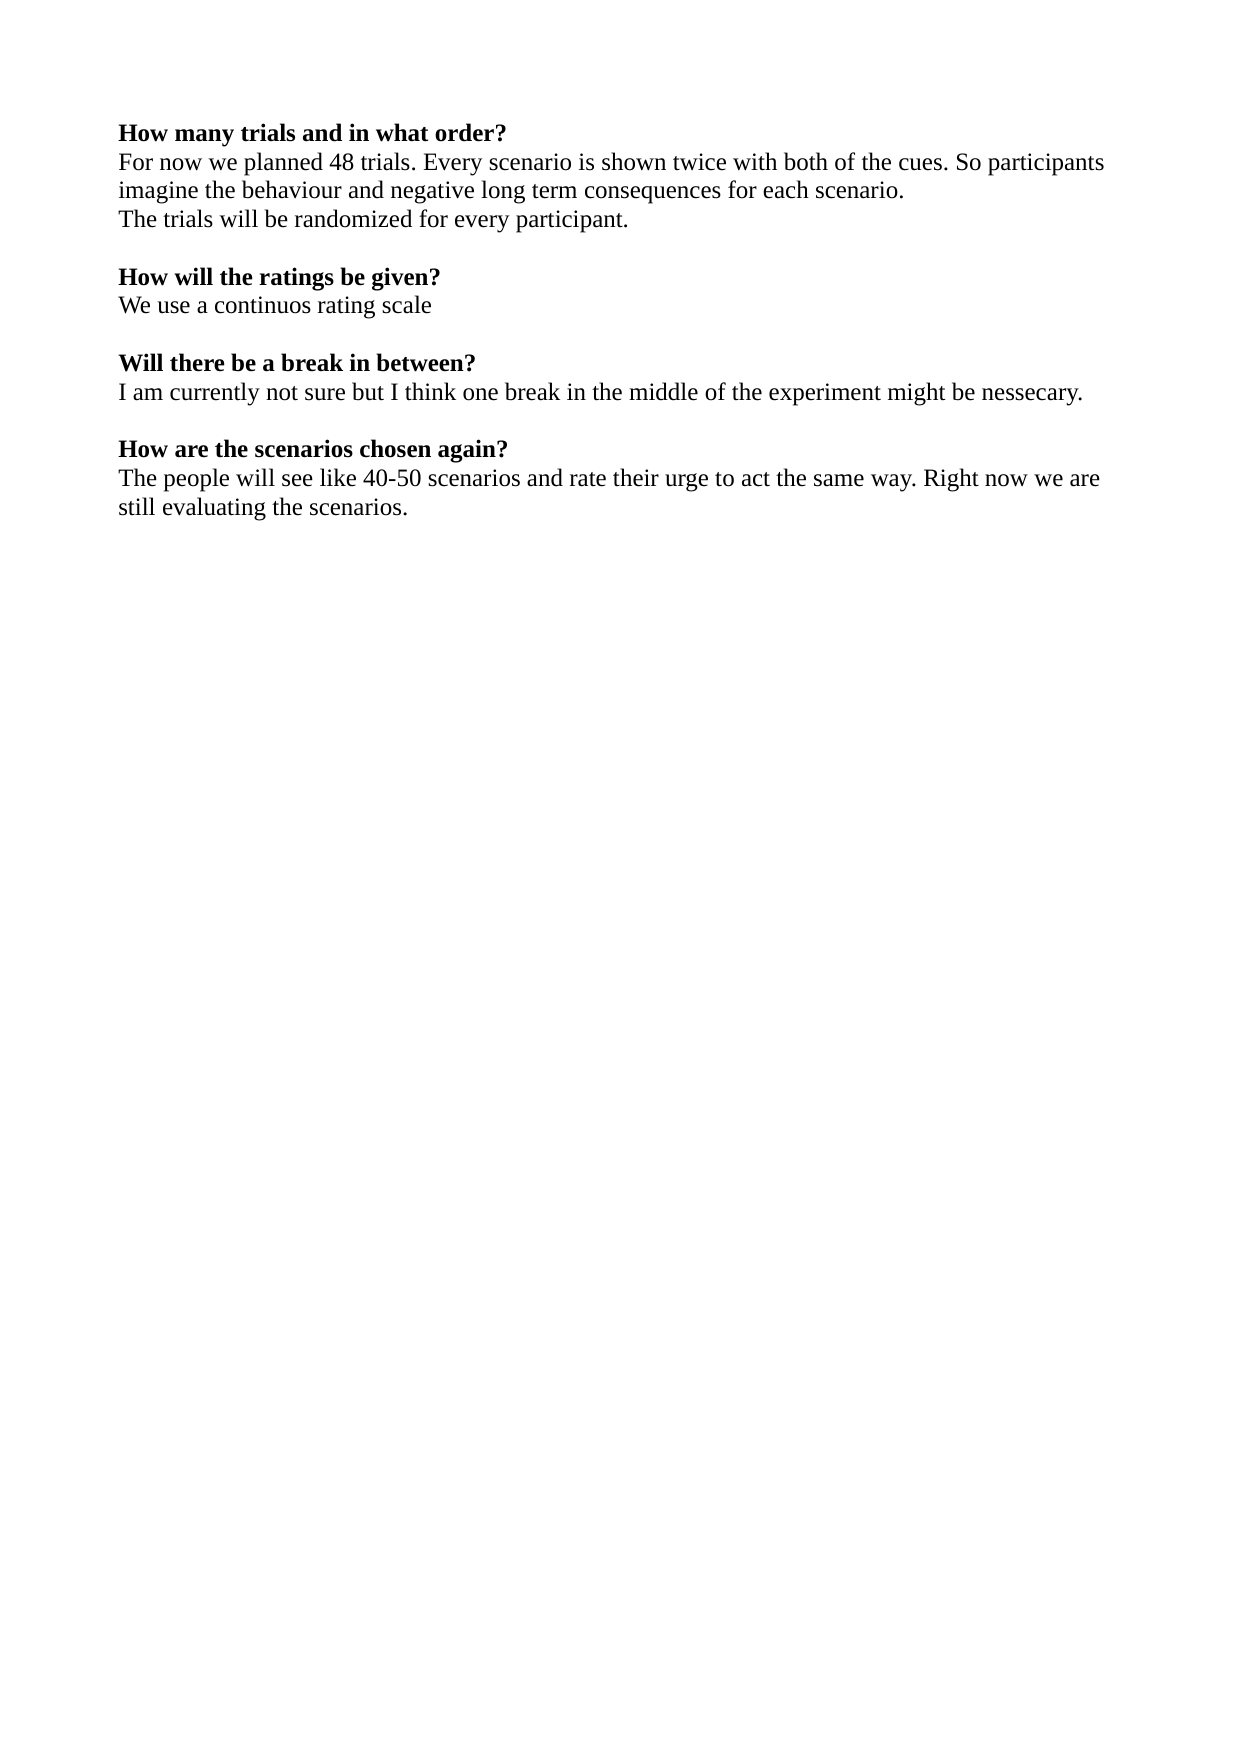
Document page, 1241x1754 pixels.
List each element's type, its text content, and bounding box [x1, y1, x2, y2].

text The people will see like 40-50 scenarios and rate their urge to act the same way. Right now we are still evaluating the scenarios. [118, 463, 1122, 521]
text I am currently not sure but I think one break in the middle of the experiment might be nessecary. [118, 377, 1122, 406]
text How are the scenarios chosen again? [118, 434, 1122, 463]
text We use a continuos rating scale [118, 291, 1122, 319]
text Will there be a break in between? [118, 348, 1122, 377]
text How will the ratings be given? [118, 262, 1122, 291]
text For now we planned 48 trials. Every scenario is shown twice with both of the cues. So participants imagine the behaviour and negative long term consequences for each scenario. [118, 147, 1122, 204]
text The trials will be randomized for every participant. [118, 204, 1122, 233]
text How many trials and in what order? [118, 118, 1122, 147]
